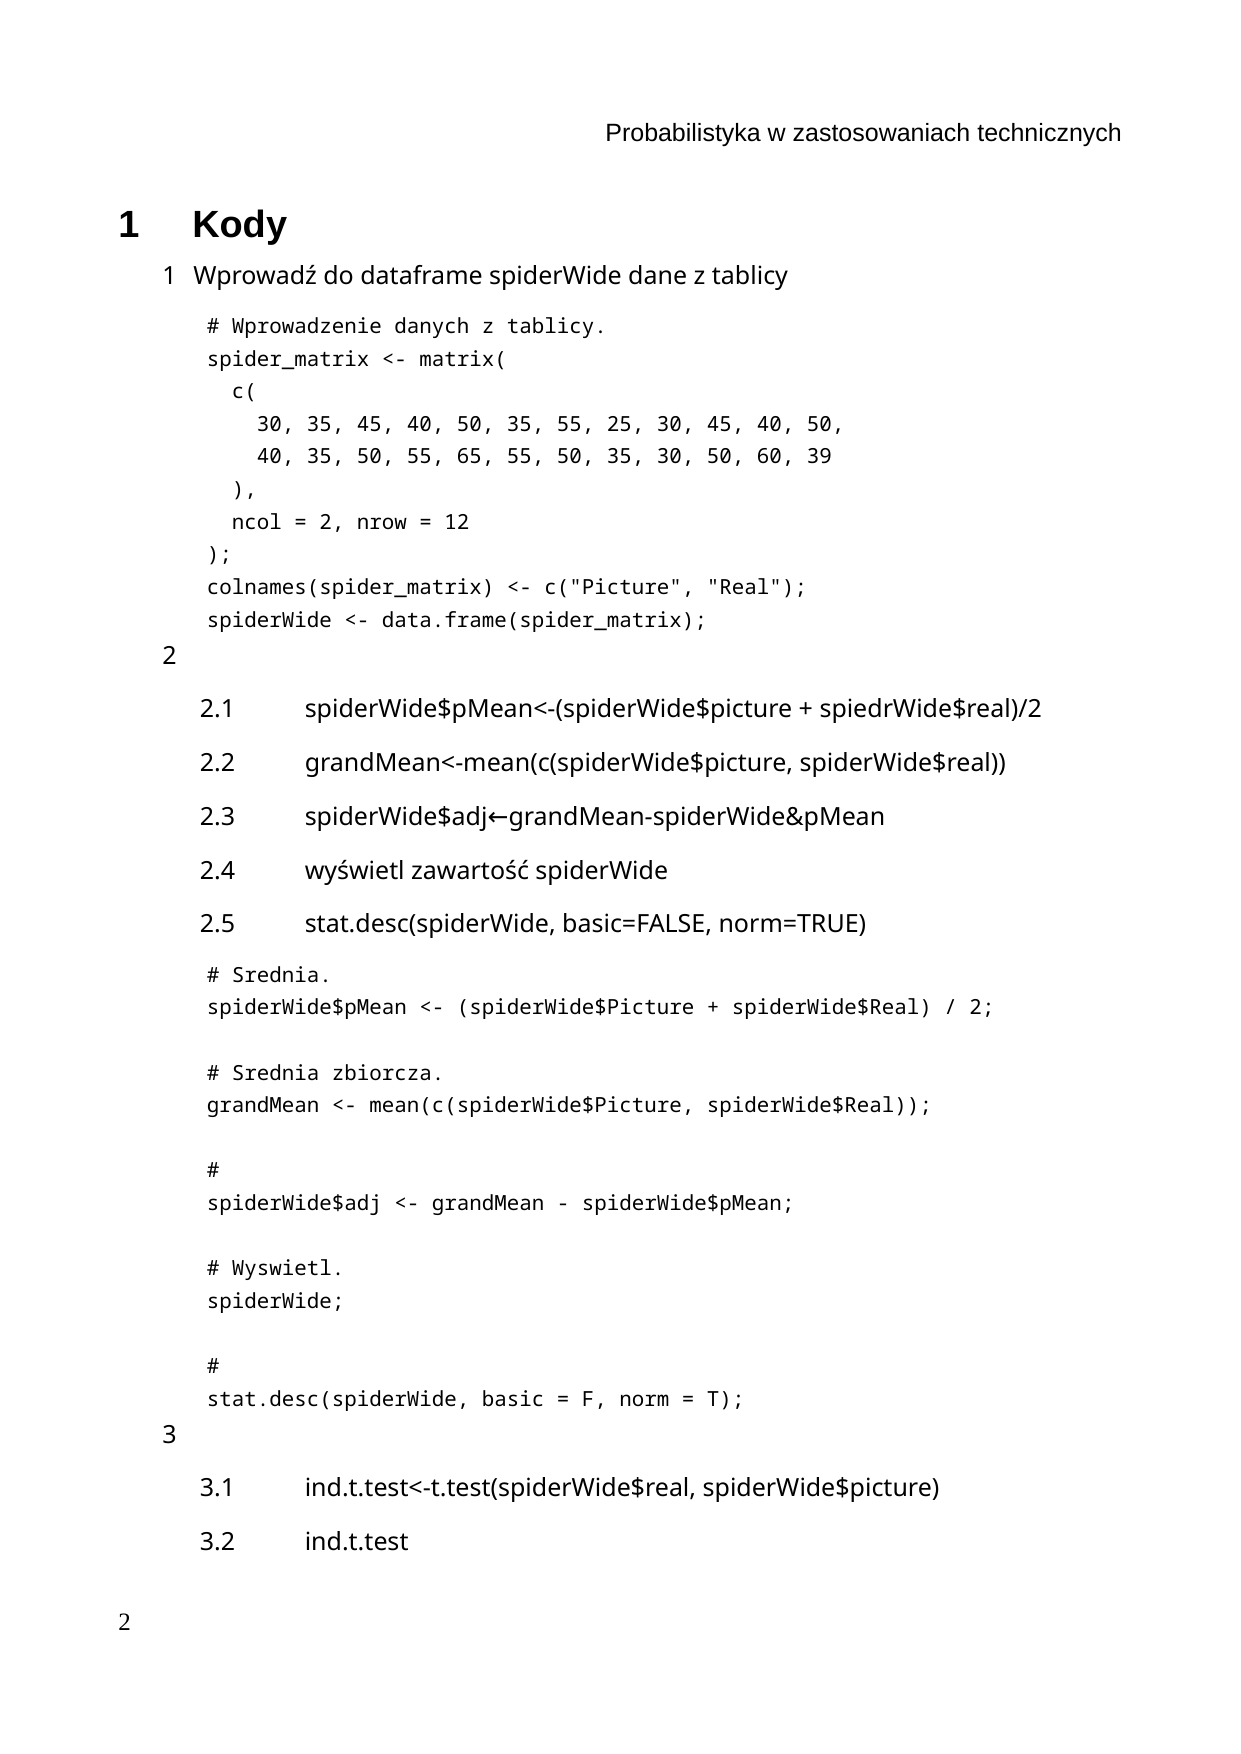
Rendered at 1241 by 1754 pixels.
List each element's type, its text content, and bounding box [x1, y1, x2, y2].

text # Wyswietl. [207, 1253, 1122, 1282]
text spiderWide$pMean <- (spiderWide$Picture + spiderWide$Real) / 2; [207, 992, 1122, 1021]
text # [207, 1155, 1122, 1184]
text # Srednia. [207, 960, 1122, 988]
text grandMean <- mean(c(spiderWide$Picture, spiderWide$Real)); [207, 1090, 1122, 1119]
text ); [207, 539, 1122, 568]
text stat.desc(spiderWide, basic = F, norm = T); [207, 1384, 1122, 1412]
text # Srednia zbiorcza. [207, 1058, 1122, 1086]
text c( [207, 376, 1122, 405]
subtitle Kody [118, 201, 1122, 245]
text 40, 35, 50, 55, 65, 55, 50, 35, 30, 50, 60, 39 [207, 442, 1122, 470]
list ind.t.test [193, 1524, 1122, 1558]
text ), [207, 474, 1122, 503]
list spiderWide$pMean<-(spiderWide$picture + spiedrWide$real)/2 [193, 691, 1122, 725]
list grandMean<-mean(c(spiderWide$picture, spiderWide$real)) [193, 745, 1122, 779]
text 30, 35, 45, 40, 50, 35, 55, 25, 30, 45, 40, 50, [207, 409, 1122, 437]
text spiderWide; [207, 1286, 1122, 1314]
list Wprowadź do dataframe spiderWide dane z tablicy [156, 257, 1122, 292]
text ncol = 2, nrow = 12 [207, 507, 1122, 535]
text colnames(spider_matrix) <- c("Picture", "Real"); [207, 572, 1122, 601]
list spiderWide$adj←grandMean-spiderWide&pMean [193, 798, 1122, 833]
text spider_matrix <- matrix( [207, 344, 1122, 372]
list ind.t.test<-t.test(spiderWide$real, spiderWide$picture) [193, 1470, 1122, 1504]
list wyświetl zawartość spiderWide [193, 852, 1122, 886]
text # [207, 1351, 1122, 1379]
text spiderWide <- data.frame(spider_matrix); [207, 605, 1122, 633]
text spiderWide$adj <- grandMean - spiderWide$pMean; [207, 1188, 1122, 1216]
list stat.desc(spiderWide, basic=FALSE, norm=TRUE) [193, 906, 1122, 940]
text # Wprowadzenie danych z tablicy. [207, 311, 1122, 340]
